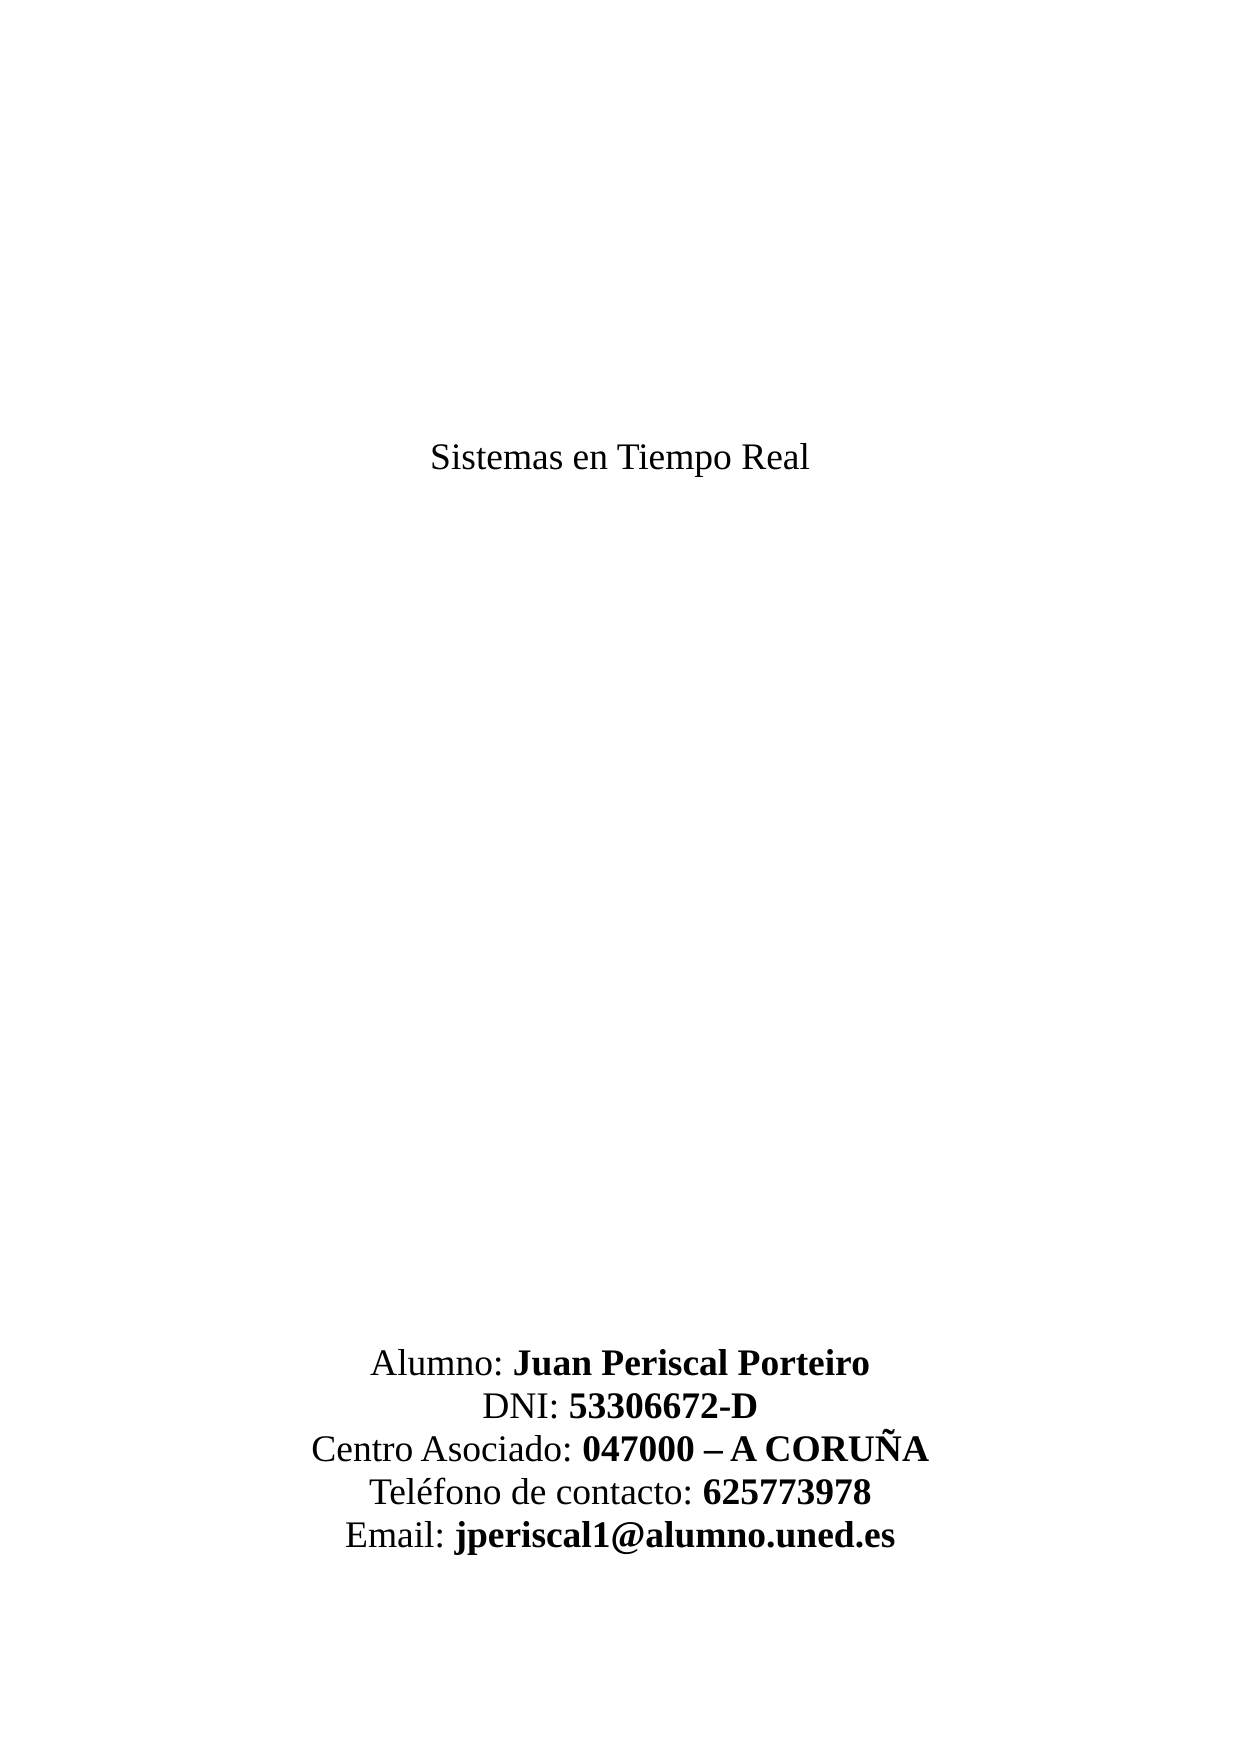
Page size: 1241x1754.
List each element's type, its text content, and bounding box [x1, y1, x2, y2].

text DNI: 53306672-D [75, 1383, 1165, 1426]
text Teléfono de contacto: 625773978 [75, 1469, 1165, 1512]
text Centro Asociado: 047000 – A CORUÑA [75, 1426, 1165, 1469]
text Sistemas en Tiempo Real [75, 434, 1165, 477]
text Email: jperiscal1@alumno.uned.es [75, 1512, 1165, 1556]
text Alumno: Juan Periscal Porteiro [75, 1340, 1165, 1383]
